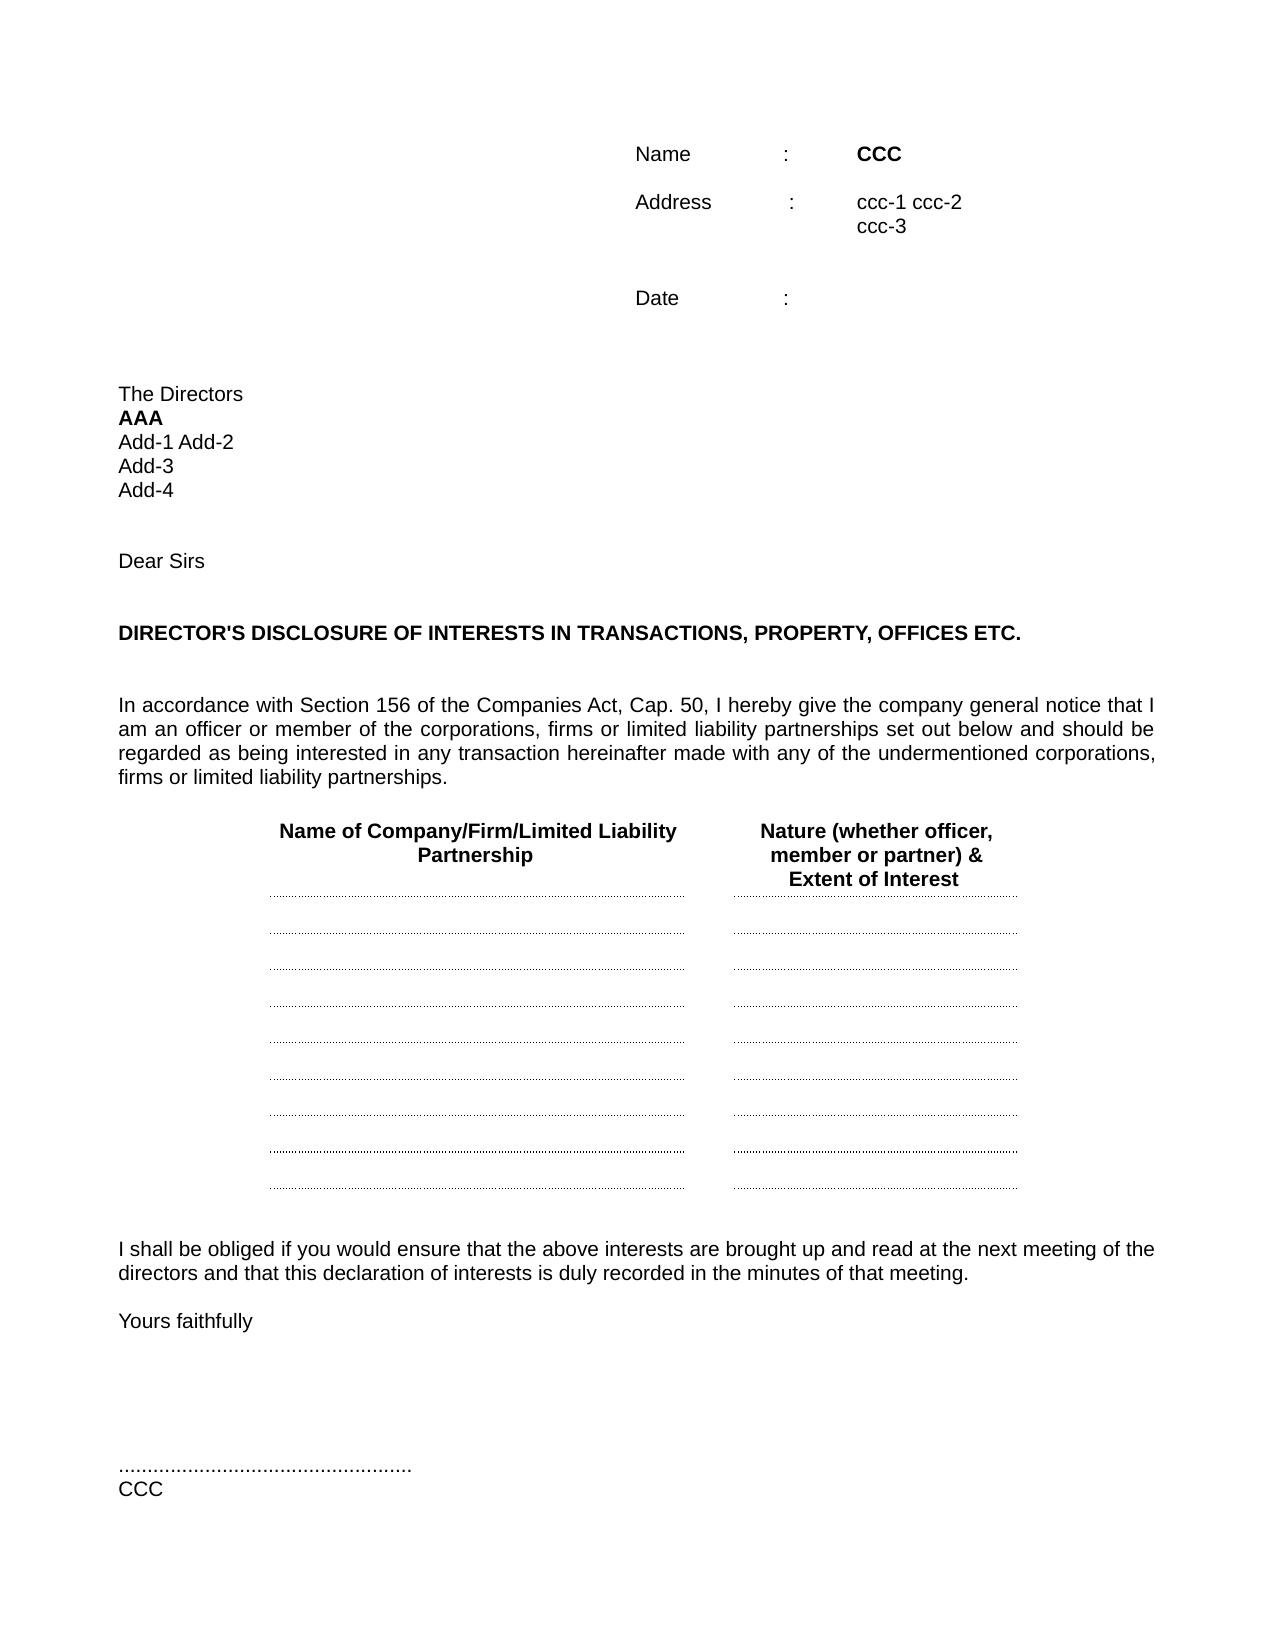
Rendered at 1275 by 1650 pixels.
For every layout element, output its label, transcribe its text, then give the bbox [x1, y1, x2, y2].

table_cell [734, 1079, 1019, 1115]
text Name : CCC [118, 142, 1157, 166]
table_cell [270, 1042, 686, 1078]
text DIRECTOR'S DISCLOSURE OF INTERESTS IN TRANSACTIONS, PROPERTY, OFFICES ETC. [118, 621, 1157, 645]
table_cell [270, 969, 686, 1006]
table_cell [734, 969, 1019, 1006]
text Date : [118, 286, 1157, 310]
table_header Name of Company/Firm/Limited Liability Partnership [270, 813, 686, 896]
table_cell [734, 896, 1019, 933]
table_cell [686, 1042, 734, 1078]
text Yours faithfully [118, 1309, 1157, 1333]
text AAA [118, 406, 1157, 429]
table_cell [686, 1079, 734, 1115]
table_cell [270, 896, 686, 933]
text I shall be obliged if you would ensure that the above interests are brought up and read at the next meeting of the directors and that this declaration of interests is duly recorded in the minutes of that meeting. [118, 1237, 1157, 1285]
table_header Nature (whether officer, member or partner) & Extent of Interest [734, 813, 1019, 896]
text CCC [118, 1476, 1157, 1500]
table_header [686, 813, 734, 896]
table_cell [270, 1079, 686, 1115]
table_cell [270, 933, 686, 969]
table_cell [686, 969, 734, 1006]
table_cell [270, 1115, 686, 1151]
table_cell [270, 1151, 686, 1188]
table_cell [734, 933, 1019, 969]
text Dear Sirs [118, 549, 1157, 573]
text The Directors [118, 382, 1157, 406]
table_cell [686, 896, 734, 933]
text Add-4 [118, 477, 1157, 501]
table_cell [734, 1042, 1019, 1078]
text In accordance with Section 156 of the Companies Act, Cap. 50, I hereby give the company general notice that I am an officer or member of the corporations, firms or limited liability partnerships set out below and should be regarded as being interested in any transaction hereinafter made with any of the undermentioned corporations, firms or limited liability partnerships. [118, 693, 1157, 789]
table_cell [686, 1115, 734, 1151]
text ccc-3 [118, 214, 1157, 238]
table_cell [270, 1006, 686, 1042]
table_cell [686, 1151, 734, 1188]
text ................................................... [118, 1452, 1157, 1476]
table_cell [734, 1151, 1019, 1188]
text Address : ccc-1 ccc-2 [118, 190, 1157, 214]
table_cell [734, 1006, 1019, 1042]
table_cell [686, 1006, 734, 1042]
table_cell [734, 1115, 1019, 1151]
table_cell [686, 933, 734, 969]
text Add-1 Add-2 [118, 429, 1157, 453]
text Add-3 [118, 453, 1157, 477]
